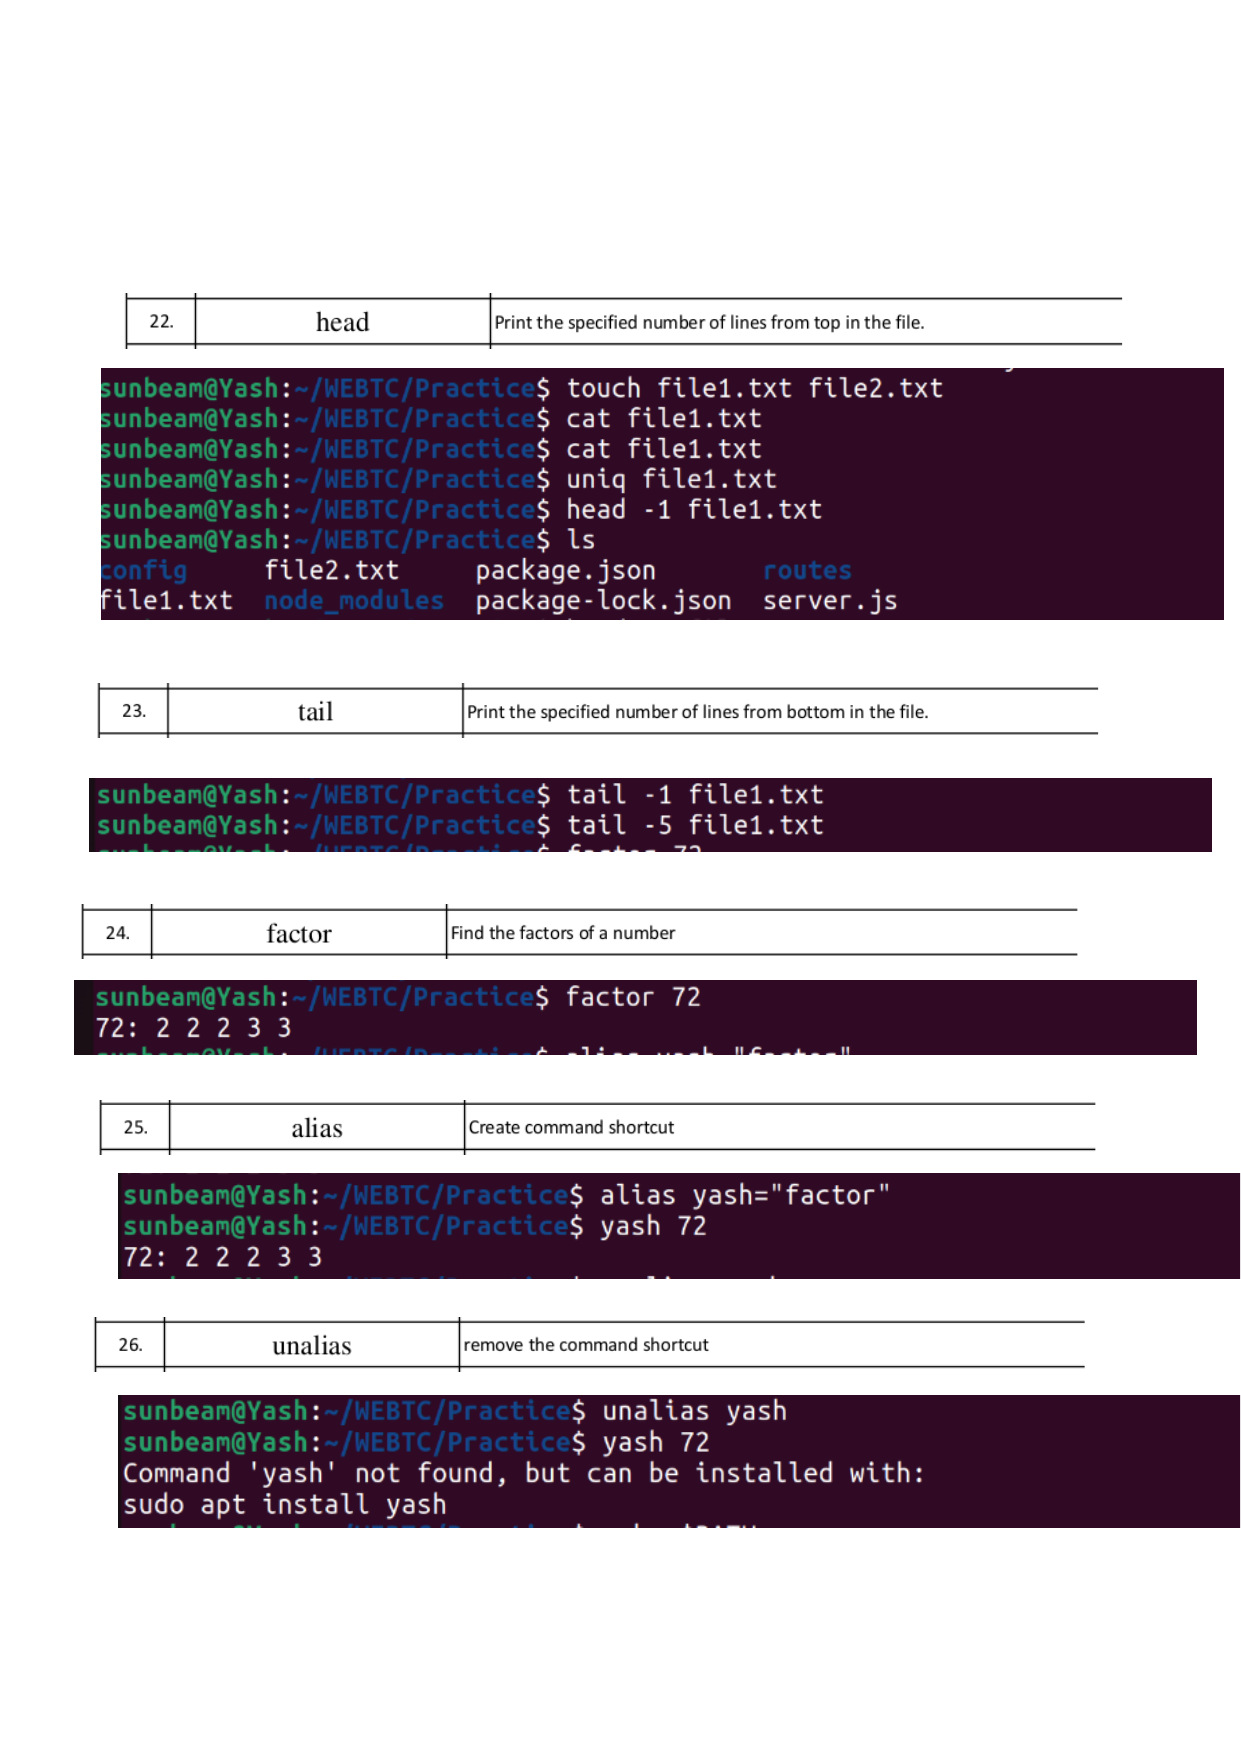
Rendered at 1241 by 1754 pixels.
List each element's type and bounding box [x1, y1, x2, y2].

picture [73, 904, 1078, 959]
picture [118, 1395, 1241, 1528]
picture [118, 1173, 1241, 1279]
picture [118, 293, 1123, 349]
picture [94, 683, 1099, 738]
picture [89, 778, 1212, 852]
picture [91, 1100, 1096, 1155]
picture [74, 980, 1197, 1055]
picture [101, 368, 1224, 620]
picture [80, 1317, 1085, 1372]
